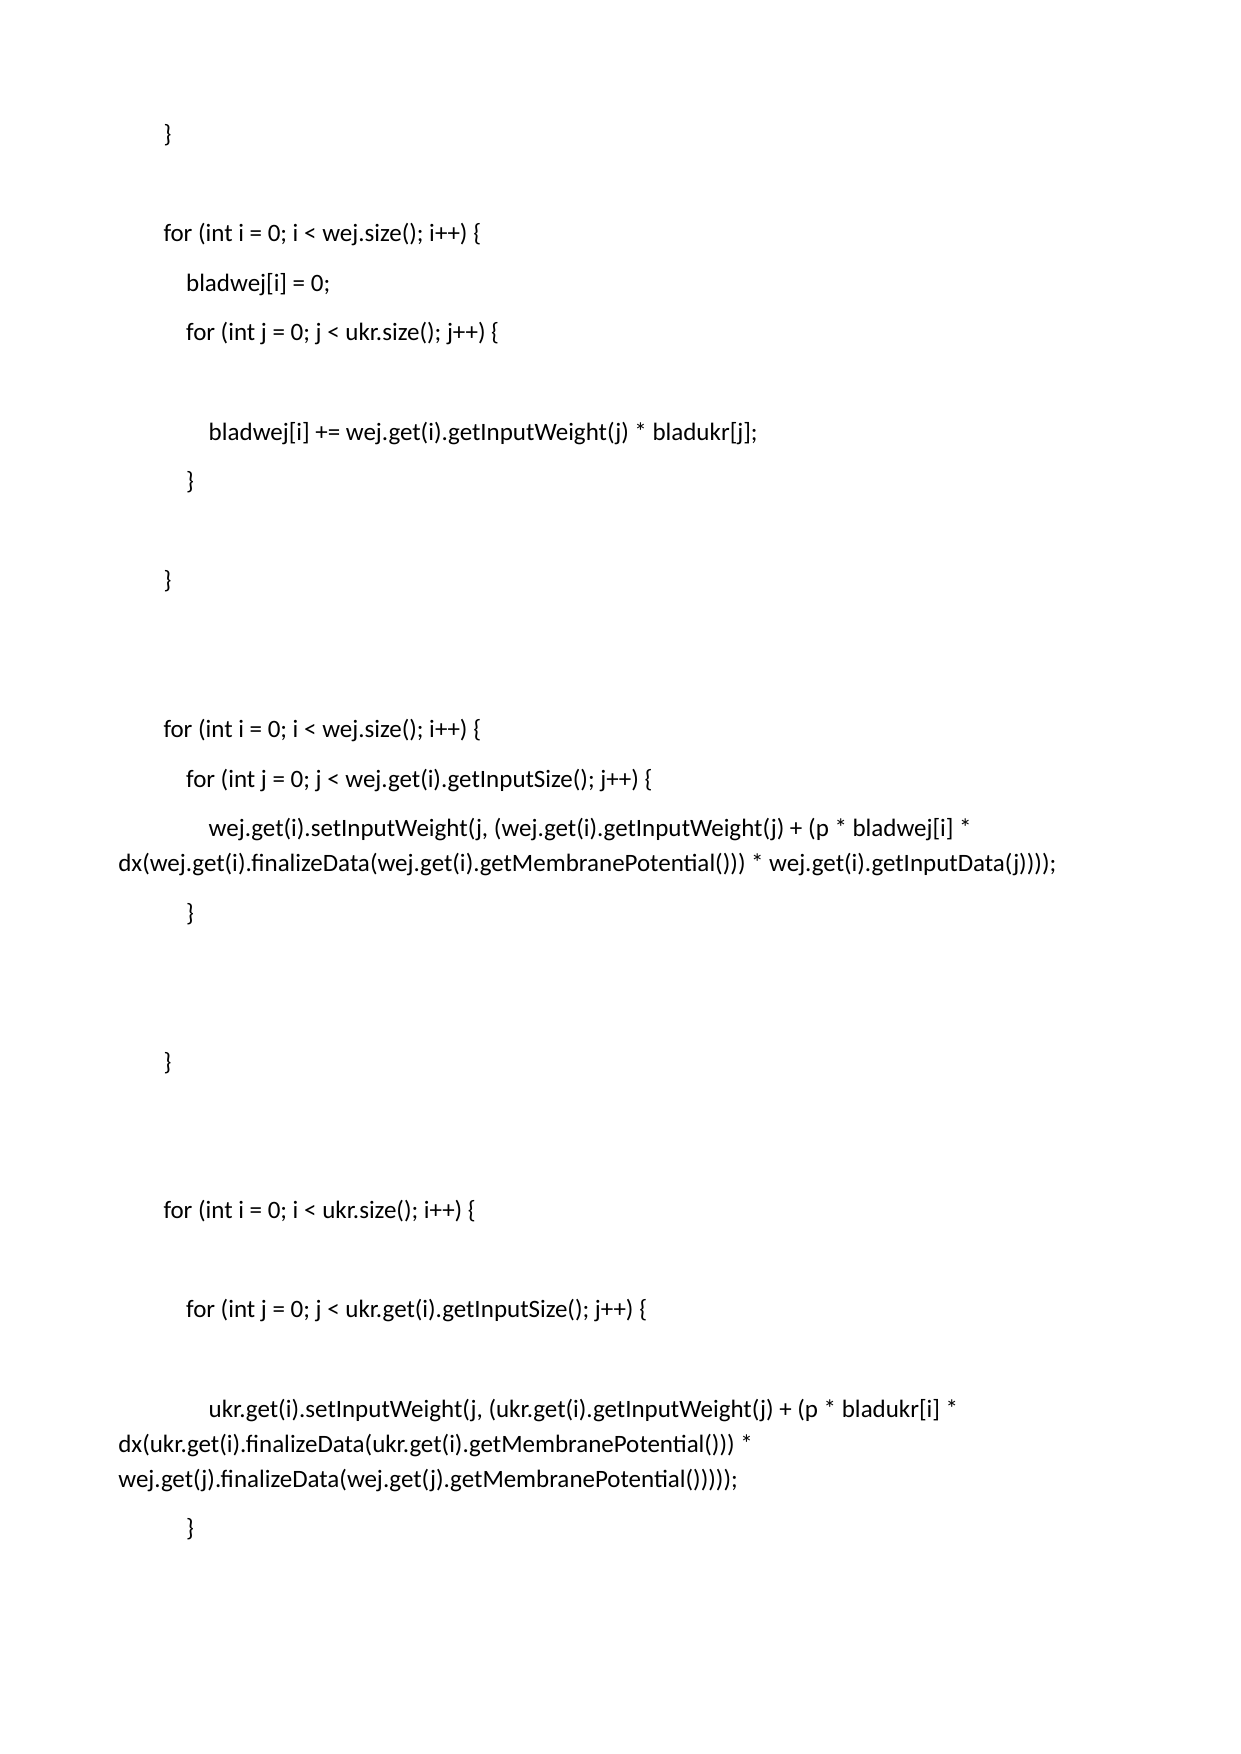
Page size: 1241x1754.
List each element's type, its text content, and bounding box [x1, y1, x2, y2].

text bladwej[i] += wej.get(i).getInputWeight(j) * bladukr[j]; [118, 416, 1122, 446]
text for (int i = 0; i < wej.size(); i++) { [118, 713, 1122, 744]
text for (int j = 0; j < ukr.get(i).getInputSize(); j++) { [118, 1293, 1122, 1324]
text } [118, 118, 1122, 149]
text ukr.get(i).setInputWeight(j, (ukr.get(i).getInputWeight(j) + (p * bladukr[i] * dx(ukr.get(i).finalizeData(ukr.get(i).getMembranePotential())) * wej.get(j).finalizeData(wej.get(j).getMembranePotential())))); [118, 1393, 1122, 1493]
text bladwej[i] = 0; [118, 267, 1122, 297]
text for (int i = 0; i < ukr.size(); i++) { [118, 1194, 1122, 1225]
text } [118, 897, 1122, 927]
text } [118, 564, 1122, 595]
text for (int i = 0; i < wej.size(); i++) { [118, 217, 1122, 248]
text wej.get(i).setInputWeight(j, (wej.get(i).getInputWeight(j) + (p * bladwej[i] * dx(wej.get(i).finalizeData(wej.get(i).getMembranePotential())) * wej.get(i).getInputData(j)))); [118, 812, 1122, 878]
text } [118, 465, 1122, 496]
text } [118, 1512, 1122, 1543]
text for (int j = 0; j < wej.get(i).getInputSize(); j++) { [118, 763, 1122, 793]
text for (int j = 0; j < ukr.size(); j++) { [118, 316, 1122, 347]
text } [118, 1046, 1122, 1076]
